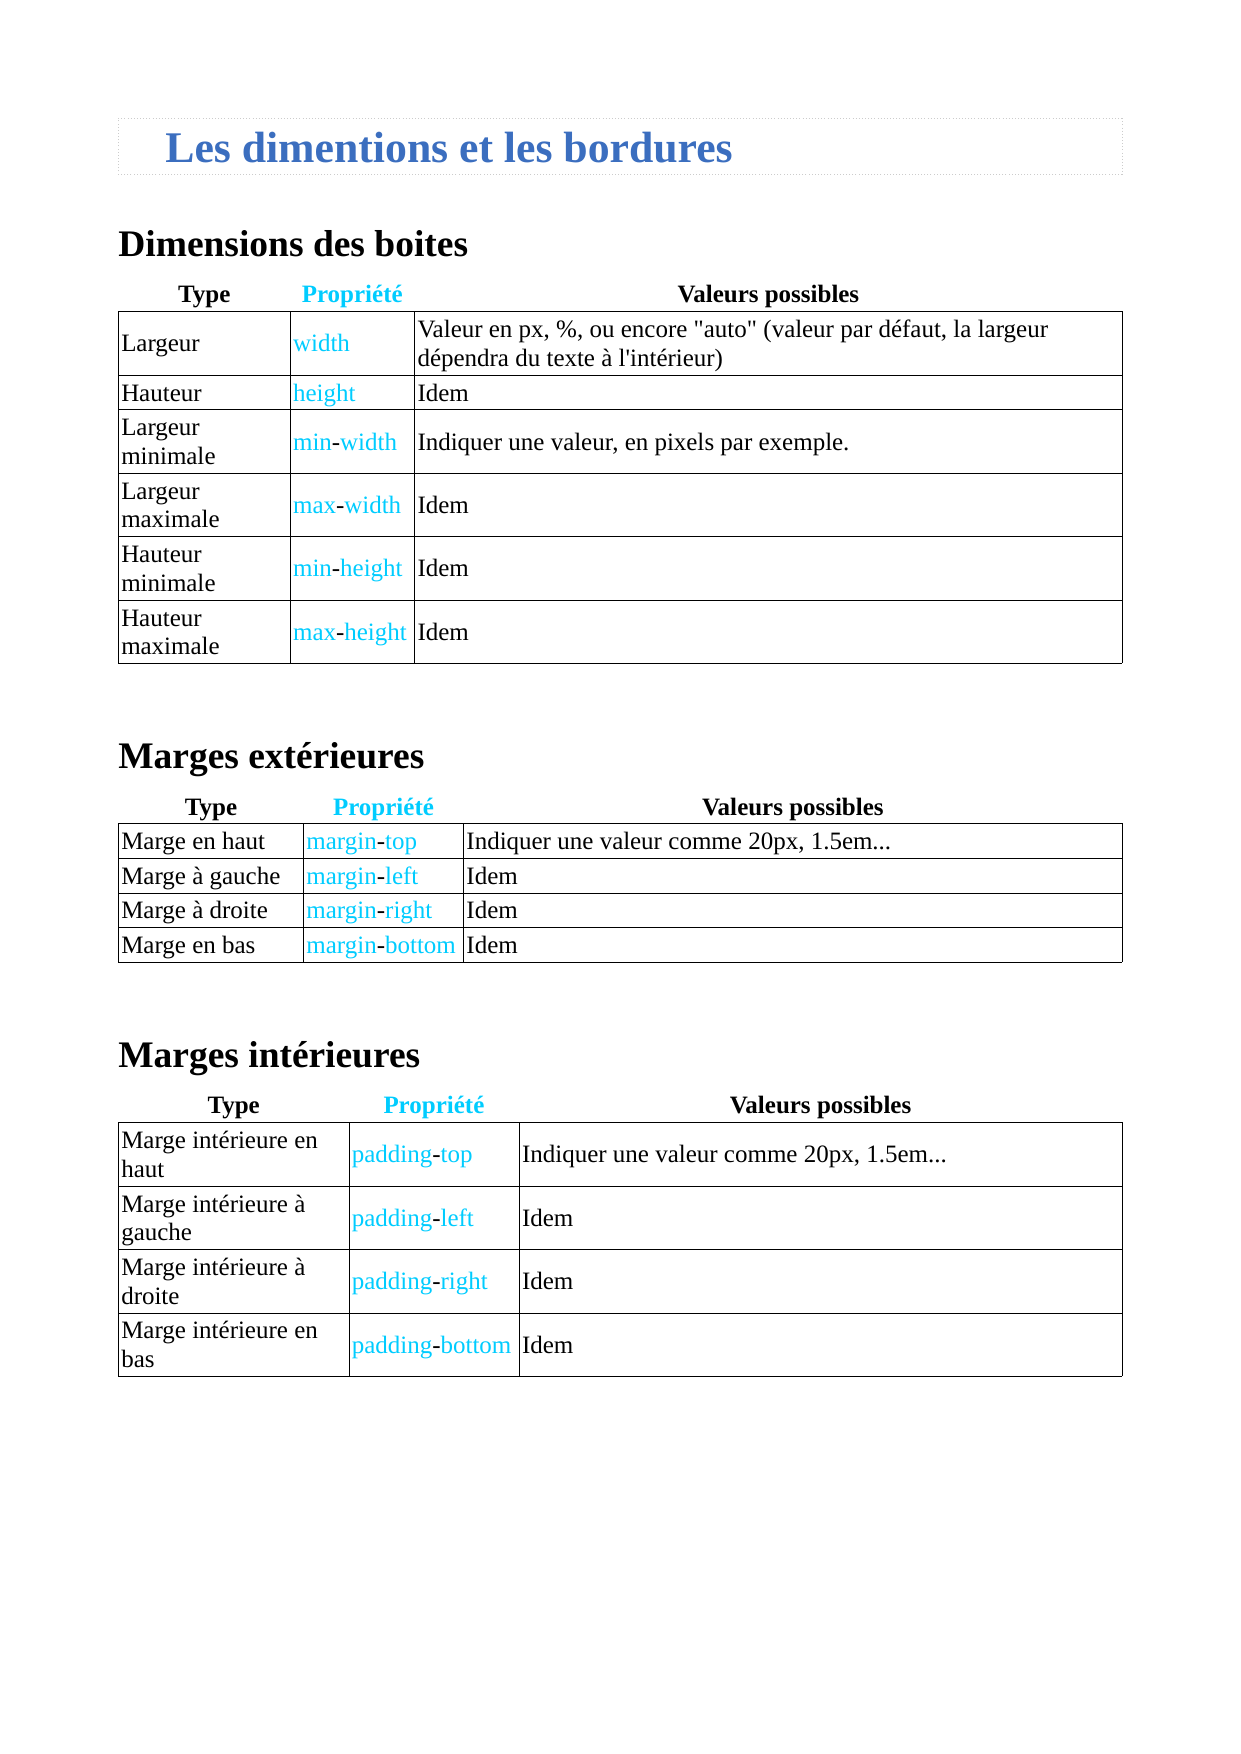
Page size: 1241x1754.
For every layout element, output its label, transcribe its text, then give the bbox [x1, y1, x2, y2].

text Les dimentions et les bordures [118, 118, 1122, 174]
table_header Type [118, 789, 303, 823]
table_cell Marge en haut [119, 824, 303, 858]
table_header Type [118, 1088, 349, 1122]
table_cell Hauteur minimale [119, 537, 290, 599]
table_cell Marge à gauche [119, 859, 303, 893]
table_header Valeurs possibles [463, 789, 1122, 823]
table_cell padding-right [350, 1250, 519, 1312]
table_cell margin-left [304, 859, 463, 893]
table_header Valeurs possibles [519, 1088, 1122, 1122]
table_cell max-width [291, 474, 414, 536]
table_cell Marge intérieure en haut [119, 1123, 349, 1186]
table_cell Idem [415, 537, 1122, 599]
table_cell padding-top [350, 1123, 519, 1186]
table_header Type [118, 277, 290, 311]
subtitle Dimensions des boites [118, 221, 1122, 264]
table_cell width [291, 312, 414, 374]
table_cell Marge à droite [119, 894, 303, 927]
table_cell Idem [415, 601, 1122, 663]
table_cell Hauteur [119, 376, 290, 409]
table_cell Largeur minimale [119, 410, 290, 473]
table_cell Idem [464, 928, 1122, 962]
table_cell padding-bottom [350, 1314, 519, 1376]
table_cell Indiquer une valeur, en pixels par exemple. [415, 410, 1122, 473]
table_cell Marge intérieure à droite [119, 1250, 349, 1312]
table_cell Indiquer une valeur comme 20px, 1.5em... [464, 824, 1122, 858]
table_cell Largeur [119, 312, 290, 374]
subtitle Marges intérieures [118, 1032, 1122, 1075]
table_cell max-height [291, 601, 414, 663]
table_cell Marge en bas [119, 928, 303, 962]
table_cell min-height [291, 537, 414, 599]
table_cell Idem [520, 1187, 1122, 1249]
table_cell min-width [291, 410, 414, 473]
table_cell Valeur en px, %, ou encore "auto" (valeur par défaut, la largeur dépendra du texte à l'intérieur) [415, 312, 1122, 374]
table_cell Idem [520, 1250, 1122, 1312]
table_header Valeurs possibles [414, 277, 1122, 311]
table_cell Hauteur maximale [119, 601, 290, 663]
table_cell margin-right [304, 894, 463, 927]
table_cell Indiquer une valeur comme 20px, 1.5em... [520, 1123, 1122, 1186]
table_header Propriété [349, 1088, 519, 1122]
table_header Propriété [290, 277, 414, 311]
table_cell Idem [415, 376, 1122, 409]
table_cell Idem [520, 1314, 1122, 1376]
table_cell padding-left [350, 1187, 519, 1249]
table_cell Marge intérieure en bas [119, 1314, 349, 1376]
table_header Propriété [303, 789, 463, 823]
table_cell Largeur maximale [119, 474, 290, 536]
table_cell Idem [464, 894, 1122, 927]
table_cell Marge intérieure à gauche [119, 1187, 349, 1249]
table_cell Idem [464, 859, 1122, 893]
table_cell margin-bottom [304, 928, 463, 962]
table_cell Idem [415, 474, 1122, 536]
table_cell height [291, 376, 414, 409]
table_cell margin-top [304, 824, 463, 858]
subtitle Marges extérieures [118, 733, 1122, 776]
